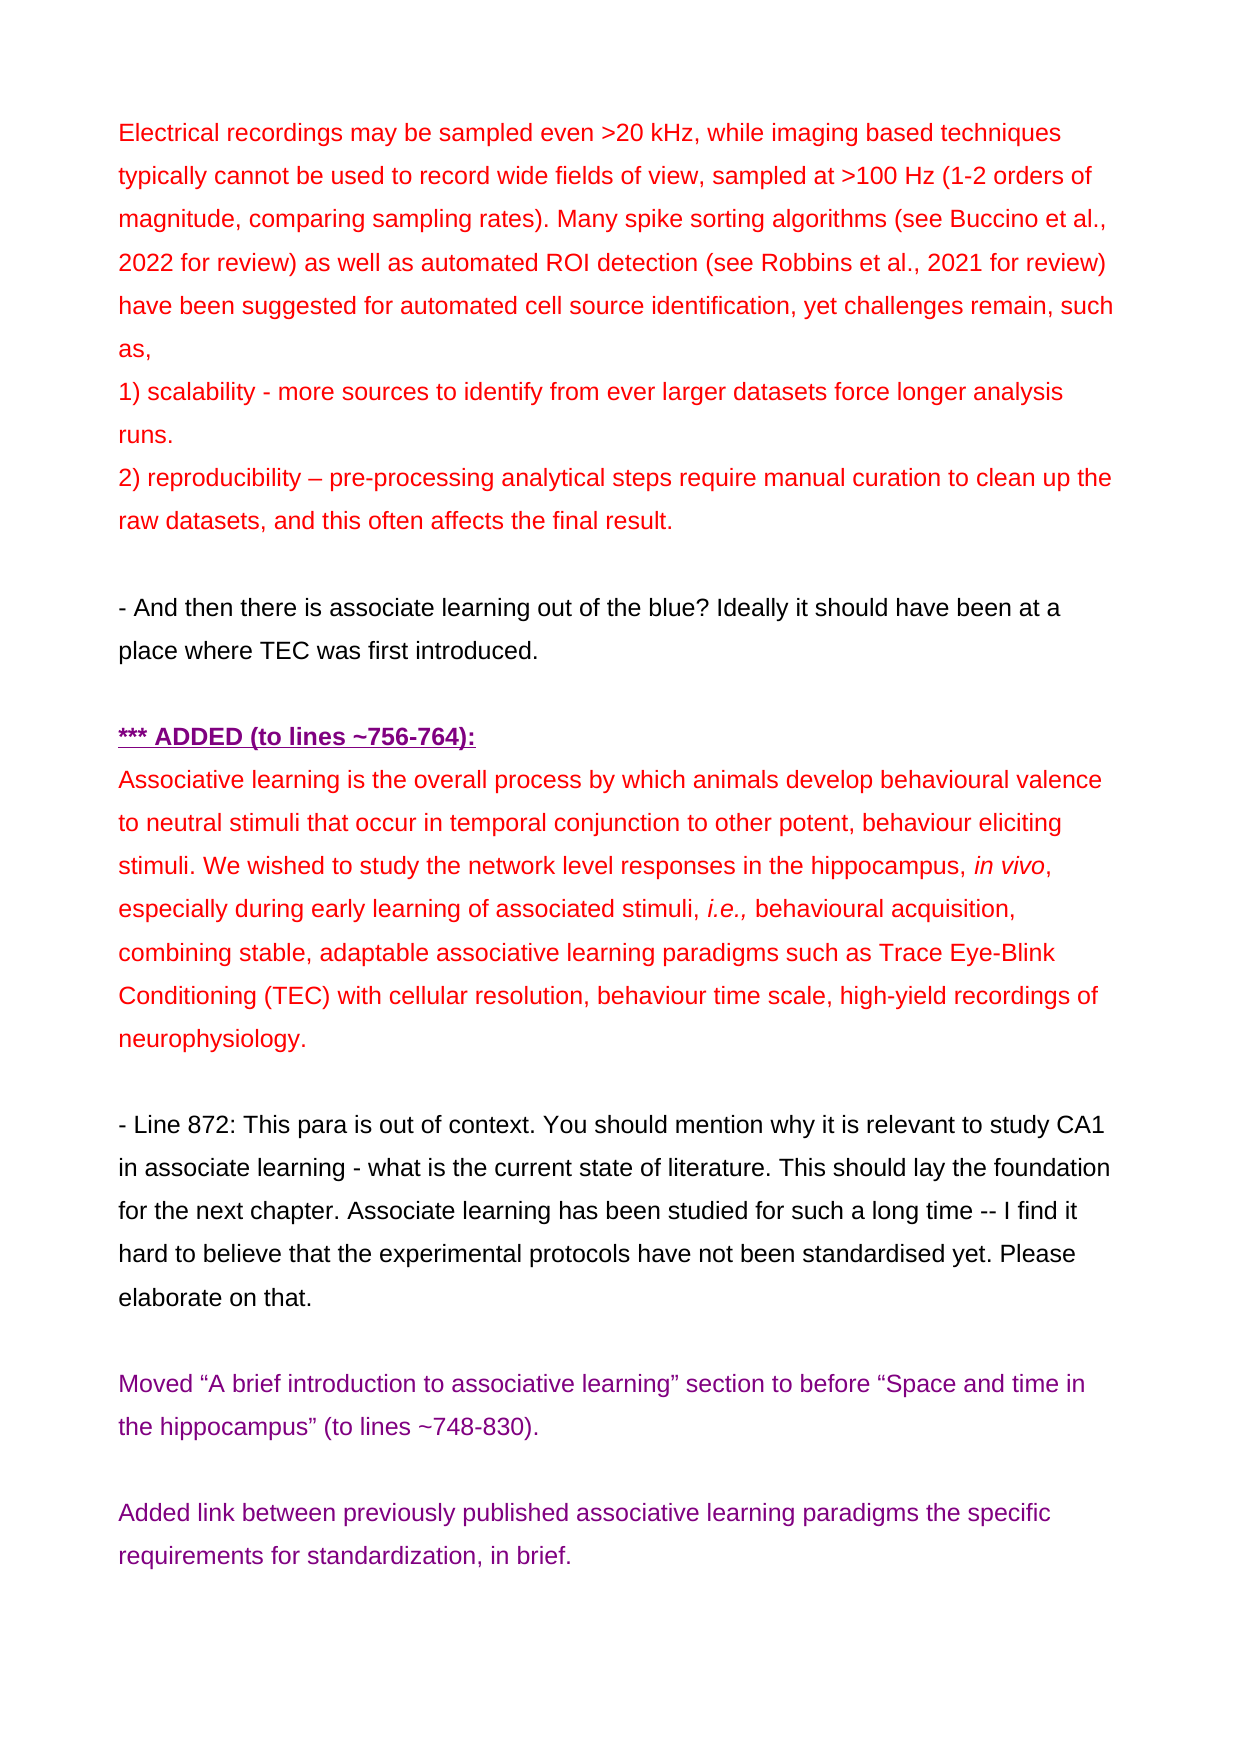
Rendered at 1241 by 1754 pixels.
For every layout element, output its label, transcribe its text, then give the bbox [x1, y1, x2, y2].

text *** ADDED (to lines ~756-764): [118, 722, 1122, 751]
text Moved “A brief introduction to associative learning” section to before “Space and time in the hippocampus” (to lines ~748-830). [118, 1369, 1122, 1441]
text Associative learning is the overall process by which animals develop behavioural valence to neutral stimuli that occur in temporal conjunction to other potent, behaviour eliciting stimuli. We wished to study the network level responses in the hippocampus, in vivo, especially during early learning of associated stimuli, i.e., behavioural acquisition, combining stable, adaptable associative learning paradigms such as Trace Eye-Blink Conditioning (TEC) with cellular resolution, behaviour time scale, high-yield recordings of neurophysiology. [118, 765, 1122, 1052]
text 1) scalability - more sources to identify from ever larger datasets force longer analysis runs. [118, 377, 1122, 449]
text - And then there is associate learning out of the blue? Ideally it should have been at a place where TEC was first introduced. [118, 592, 1122, 664]
text 2) reproducibility – pre-processing analytical steps require manual curation to clean up the raw datasets, and this often affects the final result. [118, 463, 1122, 535]
text Added link between previously published associative learning paradigms the specific requirements for standardization, in brief. [118, 1498, 1122, 1570]
text - Line 872: This para is out of context. You should mention why it is relevant to study CA1 in associate learning - what is the current state of literature. This should lay the foundation for the next chapter. Associate learning has been studied for such a long time -- I find it hard to believe that the experimental protocols have not been standardised yet. Please elaborate on that. [118, 1110, 1122, 1311]
text Electrical recordings may be sampled even >20 kHz, while imaging based techniques typically cannot be used to record wide fields of view, sampled at >100 Hz (1-2 orders of magnitude, comparing sampling rates). Many spike sorting algorithms (see Buccino et al., 2022 for review) as well as automated ROI detection (see Robbins et al., 2021 for review) have been suggested for automated cell source identification, yet challenges remain, such as, [118, 118, 1122, 362]
